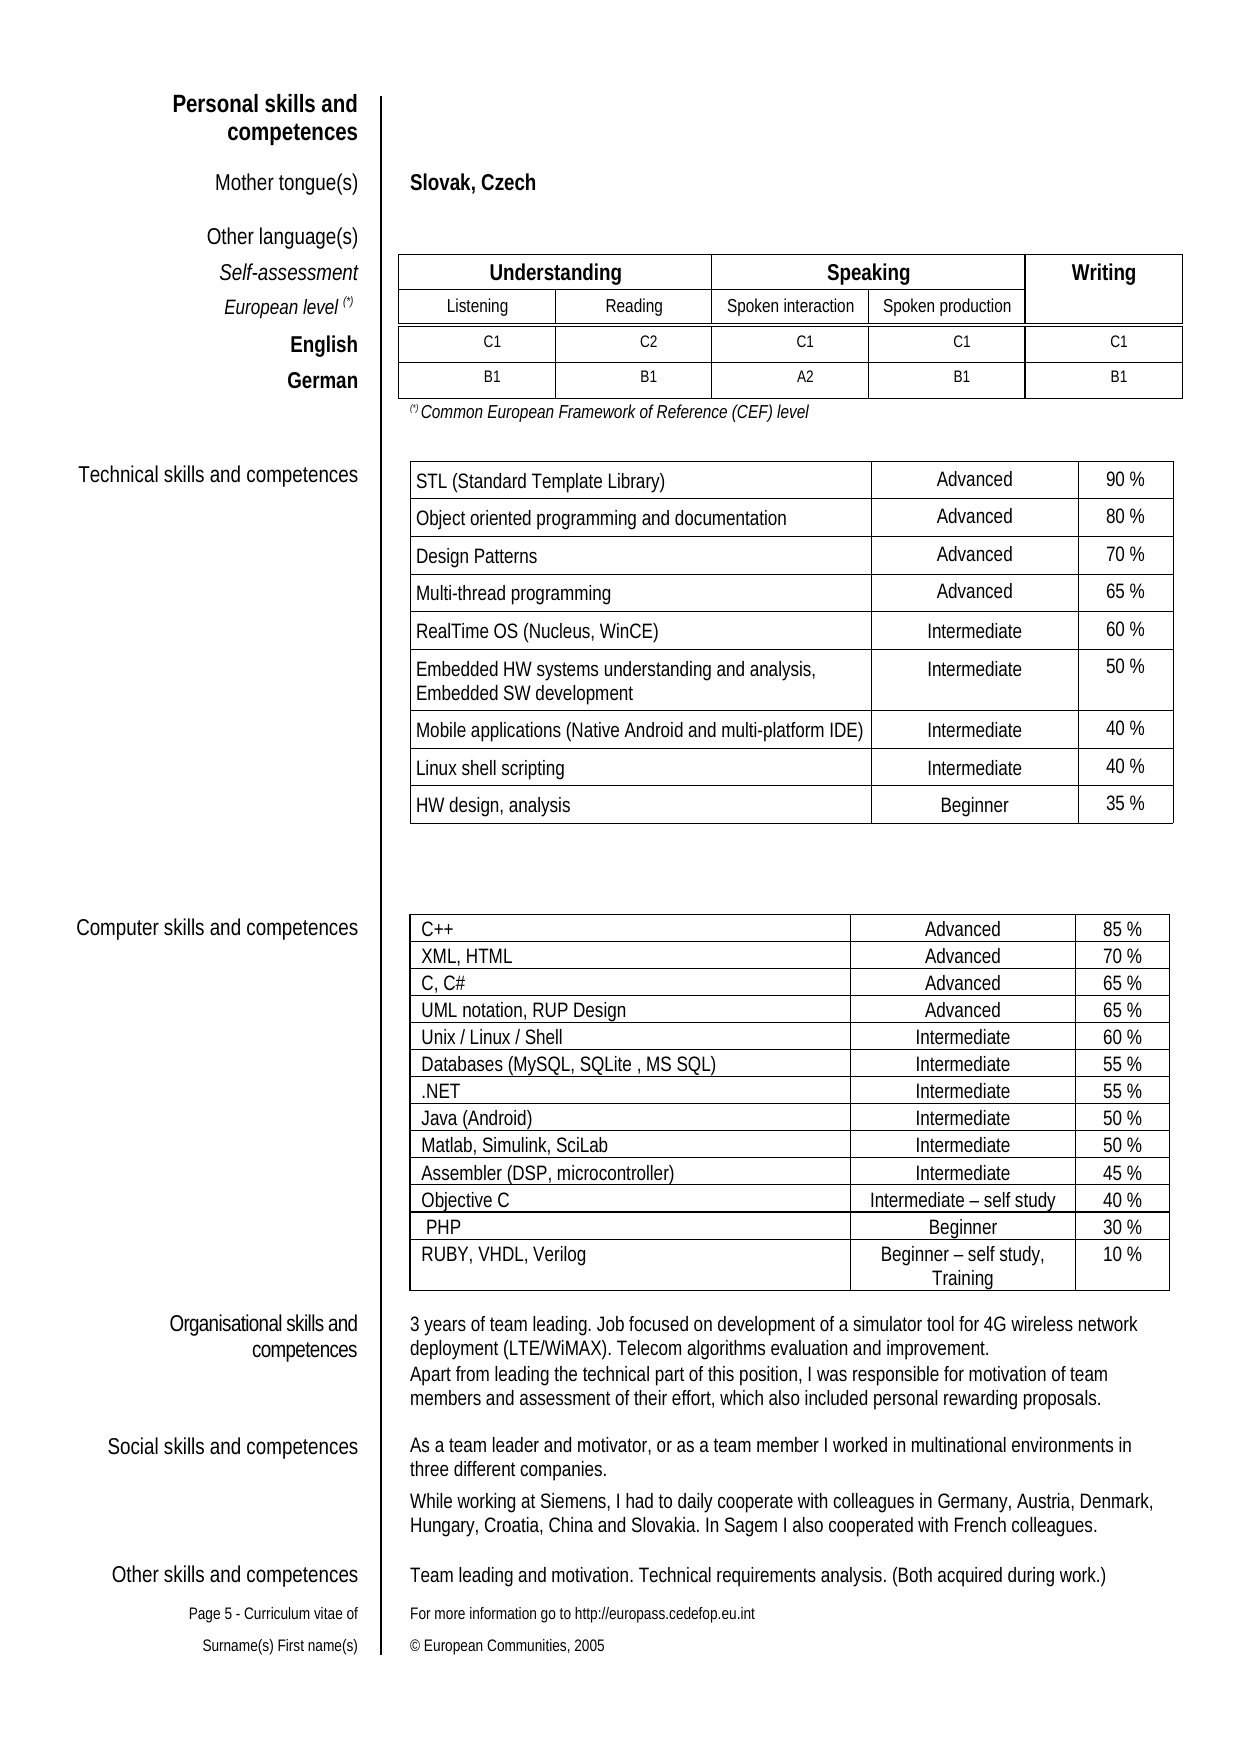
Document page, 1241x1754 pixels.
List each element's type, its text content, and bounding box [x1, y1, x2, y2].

table_header C++ [411, 915, 850, 941]
table_cell 45 % [1076, 1158, 1169, 1184]
table_cell Advanced [872, 575, 1078, 611]
table_cell Advanced [872, 499, 1078, 536]
table_header [399, 327, 428, 362]
table_cell Intermediate [851, 1104, 1075, 1130]
table_cell German [59, 362, 369, 398]
table_header [369, 1561, 380, 1587]
table_cell Beginner [872, 786, 1078, 823]
table_header [556, 327, 585, 362]
table_cell Assembler (DSP, microcontroller) [411, 1158, 850, 1184]
table_cell 40 % [1079, 749, 1173, 785]
table_header As a team leader and motivator, or as a team member I worked in multinational environments in three different companies. While working at Siemens, I had to daily cooperate with colleagues in Germany, Austria, Denmark, Hungary, Croatia, China and Slovakia. In Sagem I also cooperated with French colleagues. [399, 1429, 1181, 1542]
table_cell Multi-thread programming [411, 575, 871, 611]
table_header C1 [1055, 327, 1182, 362]
table_cell Reading [556, 290, 711, 323]
table_cell 30 % [1076, 1213, 1169, 1238]
table_cell .NET [411, 1077, 850, 1103]
table_header [369, 1429, 380, 1542]
table_cell Intermediate [851, 1131, 1075, 1157]
table_header C1 [898, 327, 1024, 362]
table_cell 65 % [1076, 969, 1169, 995]
table_header [382, 165, 399, 200]
table_cell Java (Android) [411, 1104, 850, 1130]
table_cell 40 % [1076, 1185, 1169, 1211]
table_header Other skills and competences [59, 1561, 369, 1587]
table_cell RealTime OS (Nucleus, WinCE) [411, 612, 871, 649]
table_header [1170, 914, 1181, 1291]
table_header [382, 326, 398, 362]
table_cell Intermediate [872, 749, 1078, 785]
table_header 90 % [1079, 462, 1173, 498]
table_cell Embedded HW systems understanding and analysis, Embedded SW development [411, 650, 871, 710]
table_cell Intermediate – self study [851, 1185, 1075, 1211]
table_cell 60 % [1076, 1023, 1169, 1049]
table_cell 70 % [1079, 537, 1173, 573]
table_header Other language(s) [59, 219, 369, 254]
table_header [369, 219, 380, 254]
table_cell 55 % [1076, 1077, 1169, 1103]
table_cell 50 % [1076, 1131, 1169, 1157]
table_cell [59, 398, 380, 422]
table_cell Beginner [851, 1213, 1075, 1238]
table_header [399, 914, 409, 1291]
table_header [382, 461, 399, 875]
table_cell [712, 363, 741, 398]
table_cell 50 % [1079, 650, 1173, 710]
table_cell Spoken production [869, 290, 1024, 323]
table_cell Intermediate [872, 650, 1078, 710]
table_cell European level (*) [59, 289, 369, 323]
table_cell 55 % [1076, 1050, 1169, 1076]
table_cell [382, 398, 399, 422]
table_cell B1 [428, 363, 555, 398]
table_cell 40 % [1079, 711, 1173, 748]
table_cell Advanced [872, 537, 1078, 573]
table_cell UML notation, RUP Design [411, 996, 850, 1022]
table_header Social skills and competences [59, 1429, 369, 1542]
table_cell 60 % [1079, 612, 1173, 649]
table_cell [382, 289, 398, 323]
table_cell [382, 362, 398, 398]
table_header [382, 1429, 399, 1542]
table_cell [382, 254, 398, 289]
table_cell Unix / Linux / Shell [411, 1023, 850, 1049]
table_cell Intermediate [872, 711, 1078, 748]
table_cell [869, 363, 898, 398]
table_cell RUBY, VHDL, Verilog [411, 1240, 850, 1289]
table_header [369, 165, 380, 200]
table_cell [1026, 289, 1182, 323]
table_cell Advanced [851, 996, 1075, 1022]
table_cell XML, HTML [411, 942, 850, 968]
table_header 3 years of team leading. Job focused on development of a simulator tool for 4G wireless network deployment (LTE/WiMAX). Telecom algorithms evaluation and improvement. Apart from leading the technical part of this position, I was responsible for motivation of team members and assessment of their effort, which also included personal rewarding proposals. [399, 1310, 1181, 1410]
table_header C2 [585, 327, 711, 362]
table_header [369, 1310, 380, 1410]
table_cell Advanced [851, 942, 1075, 968]
table_header [399, 461, 1184, 875]
table_cell B1 [898, 363, 1024, 398]
table_cell Speaking [712, 255, 1024, 289]
table_header C1 [428, 327, 555, 362]
table_cell Matlab, Simulink, SciLab [411, 1131, 850, 1157]
table_header C1 [741, 327, 868, 362]
table_header [369, 326, 380, 362]
table_cell Mobile applications (Native Android and multi-platform IDE) [411, 711, 871, 748]
table_header [369, 914, 380, 1291]
table_cell 10 % [1076, 1240, 1169, 1289]
table_header Slovak, Czech [399, 165, 1181, 200]
table_cell Intermediate [872, 612, 1078, 649]
table_cell [556, 363, 585, 398]
table_header Organisational skills and competences [59, 1310, 369, 1410]
table_cell 80 % [1079, 499, 1173, 536]
table_cell HW design, analysis [411, 786, 871, 823]
table_header Personal skills and competences [59, 89, 369, 146]
table_cell 65 % [1076, 996, 1169, 1022]
table_cell [1026, 363, 1054, 398]
table_header Advanced [872, 462, 1078, 498]
table_cell C, C# [411, 969, 850, 995]
table_header [369, 461, 380, 875]
table_header Team leading and motivation. Technical requirements analysis. (Both acquired during work.) [399, 1561, 1181, 1587]
table_cell Advanced [851, 969, 1075, 995]
table_cell Databases (MySQL, SQLite , MS SQL) [411, 1050, 850, 1076]
table_header [382, 1310, 399, 1410]
table_header [712, 327, 741, 362]
table_cell Understanding [399, 255, 711, 289]
table_cell Writing [1026, 255, 1182, 289]
table_cell Intermediate [851, 1050, 1075, 1076]
table_cell 50 % [1076, 1104, 1169, 1130]
table_header Computer skills and competences [59, 914, 369, 1291]
table_cell Objective C [411, 1185, 850, 1211]
table_cell 70 % [1076, 942, 1169, 968]
table_cell Beginner – self study, Training [851, 1240, 1075, 1289]
table_cell A2 [741, 363, 868, 398]
table_header [382, 914, 399, 1291]
table_cell [369, 289, 380, 323]
table_header 85 % [1076, 915, 1169, 941]
table_cell [369, 362, 380, 398]
table_cell Object oriented programming and documentation [411, 499, 871, 536]
table_cell Self-assessment [59, 254, 369, 289]
table_cell B1 [1055, 363, 1182, 398]
table_cell Design Patterns [411, 537, 871, 573]
table_cell Intermediate [851, 1077, 1075, 1103]
table_header Mother tongue(s) [59, 165, 369, 200]
table_header [1026, 327, 1054, 362]
table_cell Intermediate [851, 1158, 1075, 1184]
table_cell Intermediate [851, 1023, 1075, 1049]
table_header Advanced [851, 915, 1075, 941]
table_header [382, 219, 1182, 254]
table_cell [369, 254, 380, 289]
table_header [382, 1561, 399, 1587]
table_header STL (Standard Template Library) [411, 462, 871, 498]
table_cell [399, 363, 428, 398]
table_cell 65 % [1079, 575, 1173, 611]
table_cell Spoken interaction [712, 290, 868, 323]
table_cell 35 % [1079, 786, 1173, 823]
table_cell B1 [585, 363, 711, 398]
table_cell Listening [399, 290, 555, 323]
table_cell Linux shell scripting [411, 749, 871, 785]
table_header English [59, 326, 369, 362]
table_header [869, 327, 898, 362]
table_header Technical skills and competences [59, 461, 369, 875]
table_cell PHP [411, 1213, 850, 1238]
table_cell (*) Common European Framework of Reference (CEF) level [399, 399, 1182, 422]
